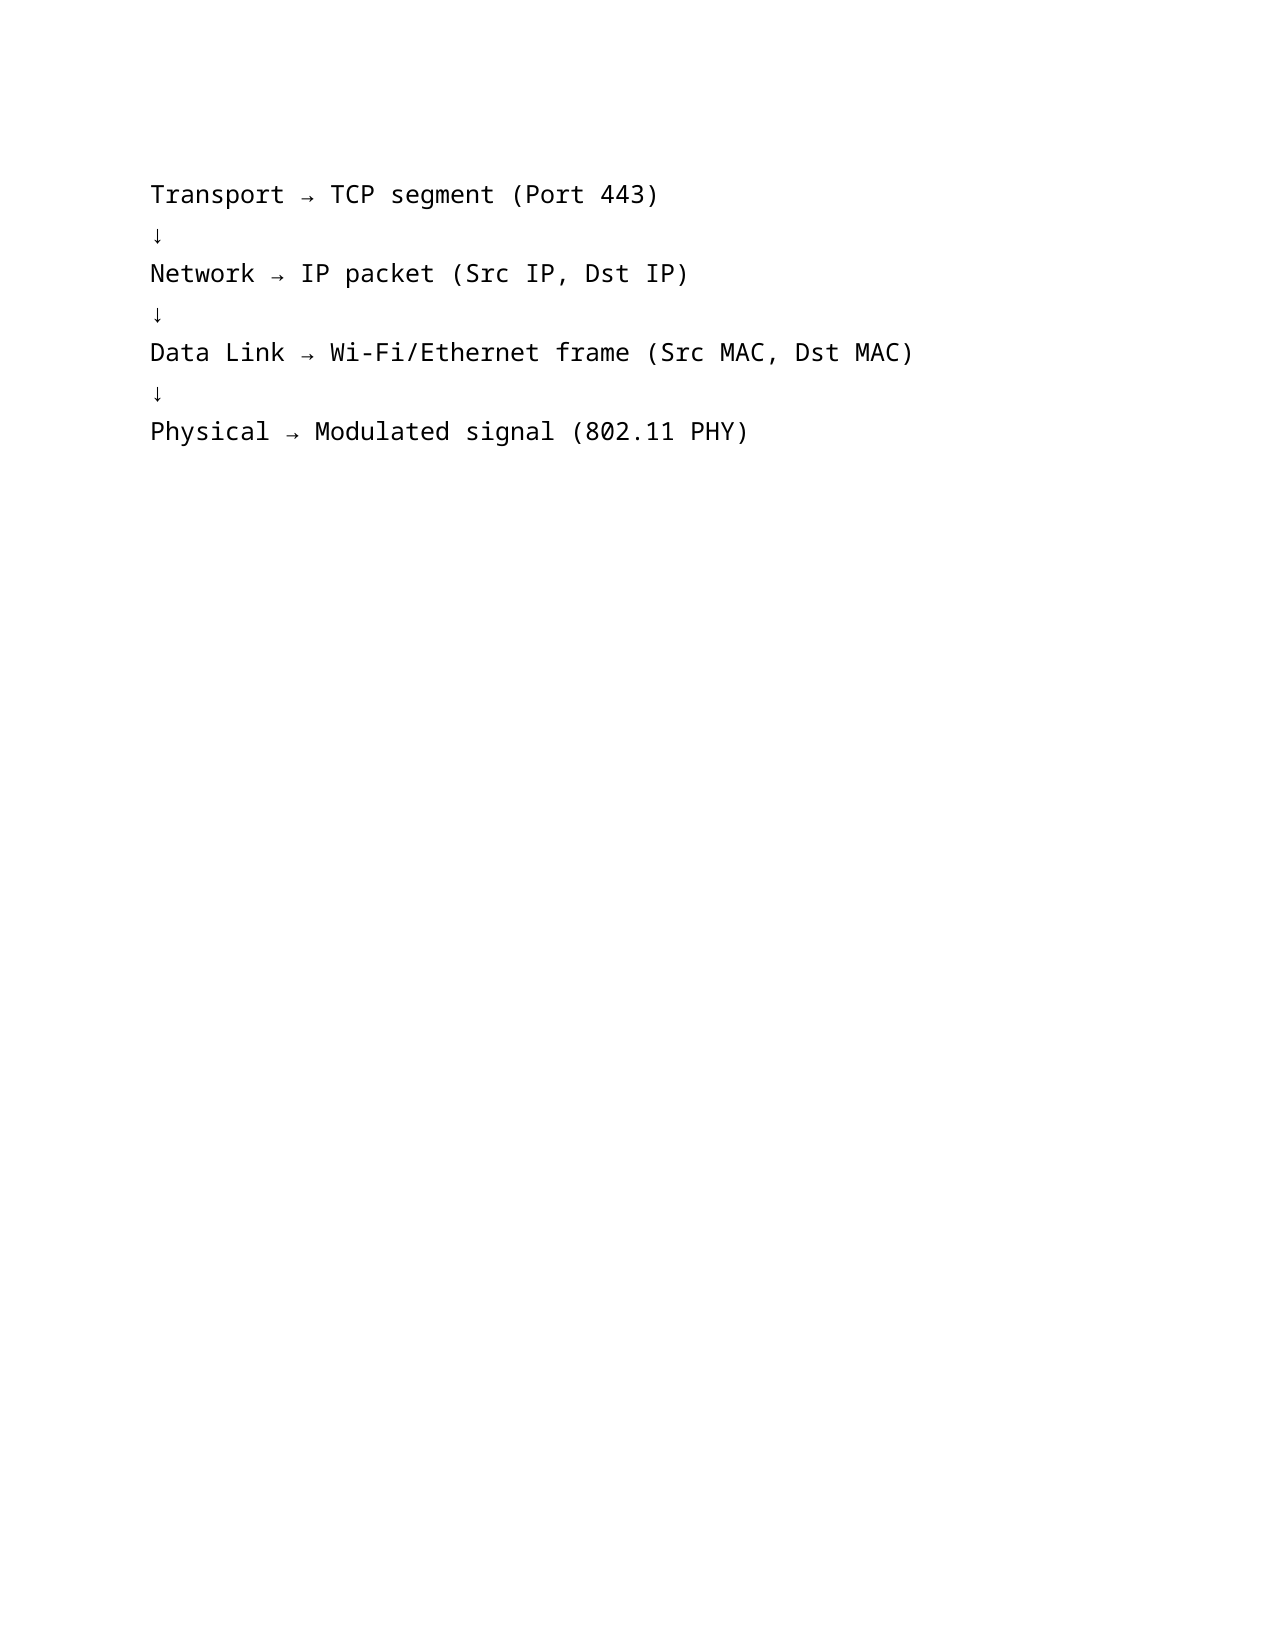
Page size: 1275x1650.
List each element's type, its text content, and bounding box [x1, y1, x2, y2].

text Transport → TCP segment (Port 443) ↓ Network → IP packet (Src IP, Dst IP) ↓ Data Link → Wi-Fi/Ethernet frame (Src MAC, Dst MAC) ↓ Physical → Modulated signal (802.11 PHY) [150, 177, 1125, 448]
